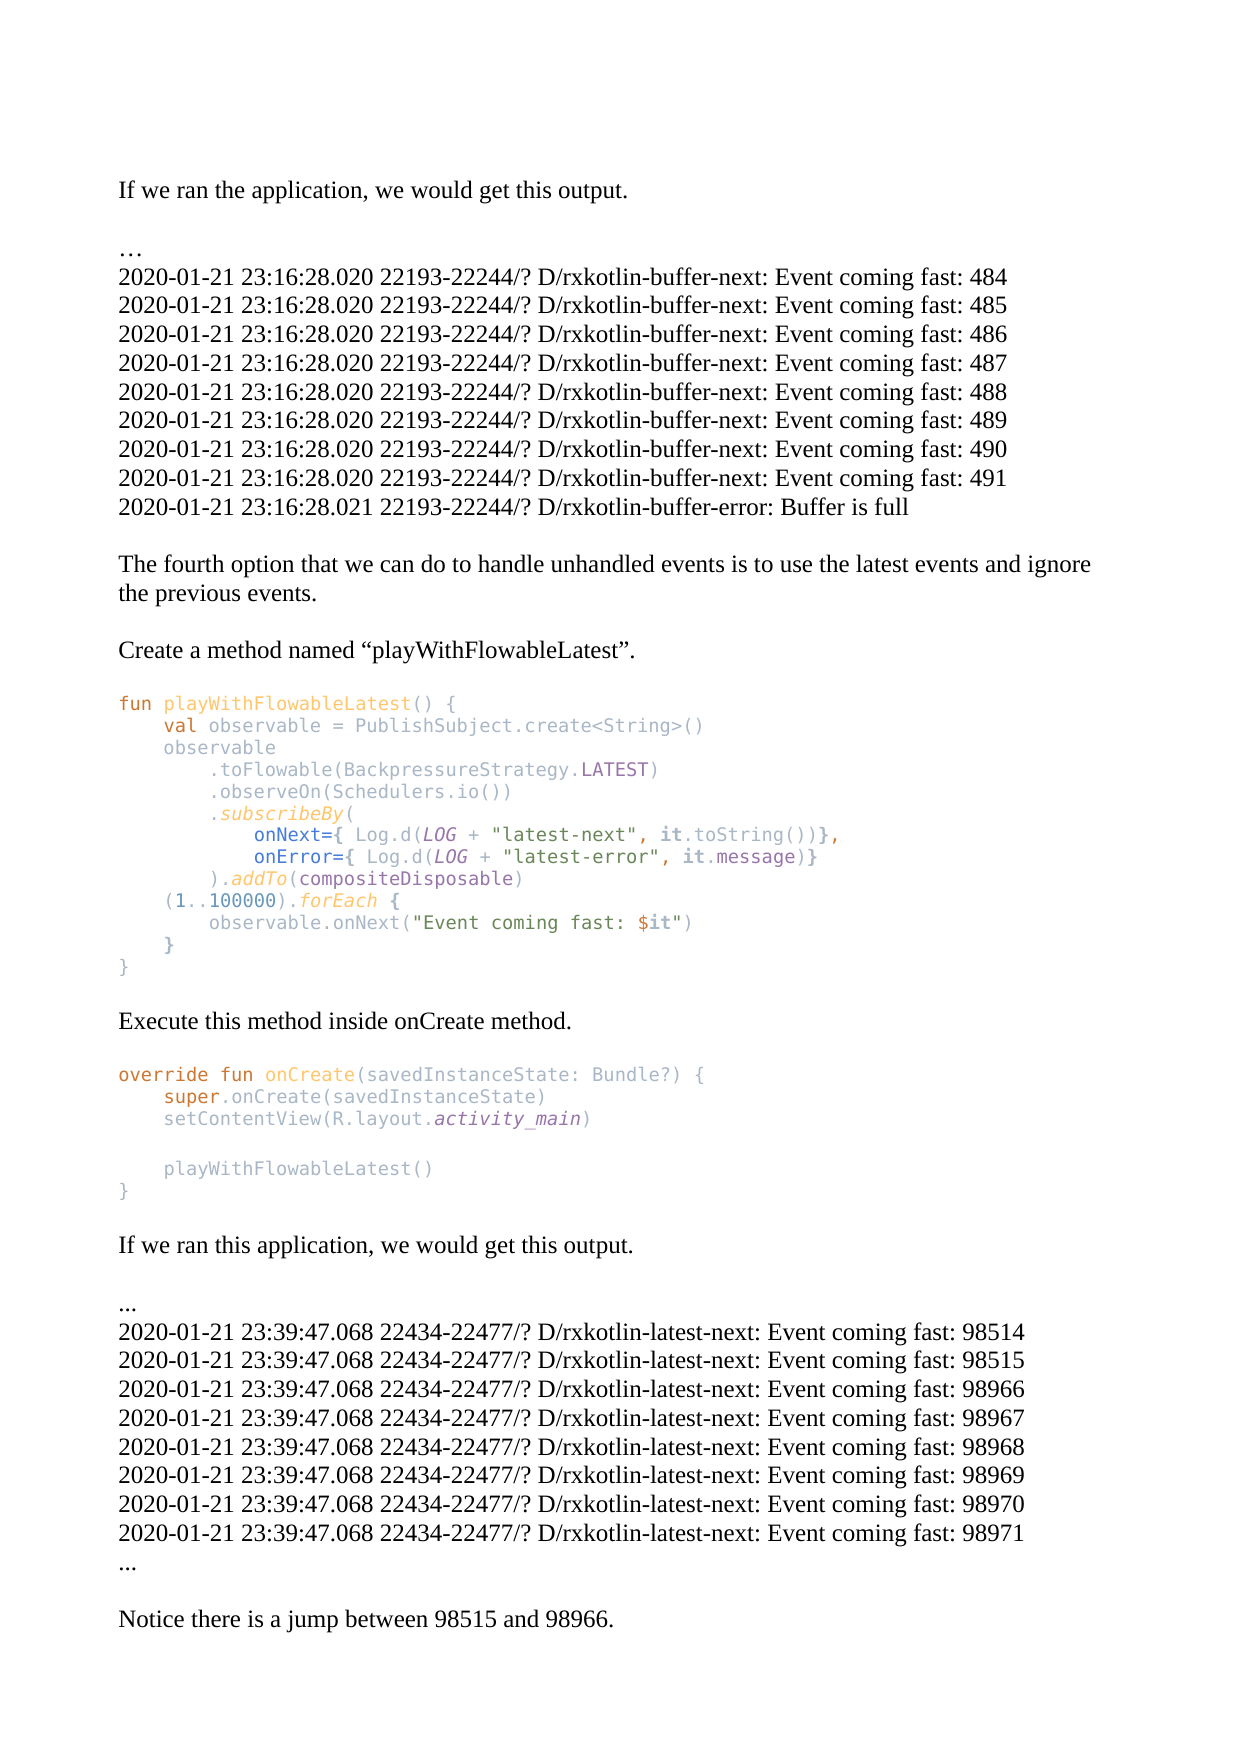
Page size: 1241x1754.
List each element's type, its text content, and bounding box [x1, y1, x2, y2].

text ... [118, 1288, 1122, 1317]
text ... [118, 1547, 1122, 1576]
text 2020-01-21 23:16:28.020 22193-22244/? D/rxkotlin-buffer-next: Event coming fast: 491 [118, 463, 1122, 492]
text 2020-01-21 23:39:47.068 22434-22477/? D/rxkotlin-latest-next: Event coming fast: 98968 [118, 1432, 1122, 1461]
text 2020-01-21 23:39:47.068 22434-22477/? D/rxkotlin-latest-next: Event coming fast: 98970 [118, 1489, 1122, 1518]
text 2020-01-21 23:39:47.068 22434-22477/? D/rxkotlin-latest-next: Event coming fast: 98514 [118, 1317, 1122, 1346]
text 2020-01-21 23:16:28.020 22193-22244/? D/rxkotlin-buffer-next: Event coming fast: 487 [118, 348, 1122, 377]
text 2020-01-21 23:16:28.020 22193-22244/? D/rxkotlin-buffer-next: Event coming fast: 490 [118, 434, 1122, 463]
text If we ran this application, we would get this output. [118, 1231, 1122, 1259]
text 2020-01-21 23:16:28.020 22193-22244/? D/rxkotlin-buffer-next: Event coming fast: 489 [118, 406, 1122, 434]
text 2020-01-21 23:16:28.020 22193-22244/? D/rxkotlin-buffer-next: Event coming fast: 486 [118, 319, 1122, 348]
text The fourth option that we can do to handle unhandled events is to use the latest events and ignore the previous events. [118, 549, 1122, 607]
text Create a method named “playWithFlowableLatest”. [118, 636, 1122, 664]
text 2020-01-21 23:39:47.068 22434-22477/? D/rxkotlin-latest-next: Event coming fast: 98966 [118, 1374, 1122, 1403]
text override fun onCreate(savedInstanceState: Bundle?) { super.onCreate(savedInstanceState) setContentView(R.layout.activity_main) playWithFlowableLatest() } [118, 1064, 1122, 1202]
text Notice there is a jump between 98515 and 98966. [118, 1604, 1122, 1633]
text 2020-01-21 23:39:47.068 22434-22477/? D/rxkotlin-latest-next: Event coming fast: 98971 [118, 1518, 1122, 1547]
text fun playWithFlowableLatest() { val observable = PublishSubject.create<String>() observable .toFlowable(BackpressureStrategy.LATEST) .observeOn(Schedulers.io()) .subscribeBy( onNext={ Log.d(LOG + "latest-next", it.toString())}, onError={ Log.d(LOG + "latest-error", it.message)} ).addTo(compositeDisposable) (1..100000).forEach { observable.onNext("Event coming fast: $it") } } [118, 693, 1122, 977]
text 2020-01-21 23:39:47.068 22434-22477/? D/rxkotlin-latest-next: Event coming fast: 98967 [118, 1403, 1122, 1432]
text 2020-01-21 23:39:47.068 22434-22477/? D/rxkotlin-latest-next: Event coming fast: 98515 [118, 1346, 1122, 1374]
text 2020-01-21 23:16:28.020 22193-22244/? D/rxkotlin-buffer-next: Event coming fast: 488 [118, 377, 1122, 406]
text 2020-01-21 23:16:28.020 22193-22244/? D/rxkotlin-buffer-next: Event coming fast: 484 [118, 262, 1122, 291]
text If we ran the application, we would get this output. [118, 176, 1122, 204]
text 2020-01-21 23:16:28.020 22193-22244/? D/rxkotlin-buffer-next: Event coming fast: 485 [118, 291, 1122, 319]
text Execute this method inside onCreate method. [118, 1006, 1122, 1035]
text … [118, 233, 1122, 262]
text 2020-01-21 23:16:28.021 22193-22244/? D/rxkotlin-buffer-error: Buffer is full [118, 492, 1122, 521]
text 2020-01-21 23:39:47.068 22434-22477/? D/rxkotlin-latest-next: Event coming fast: 98969 [118, 1461, 1122, 1489]
